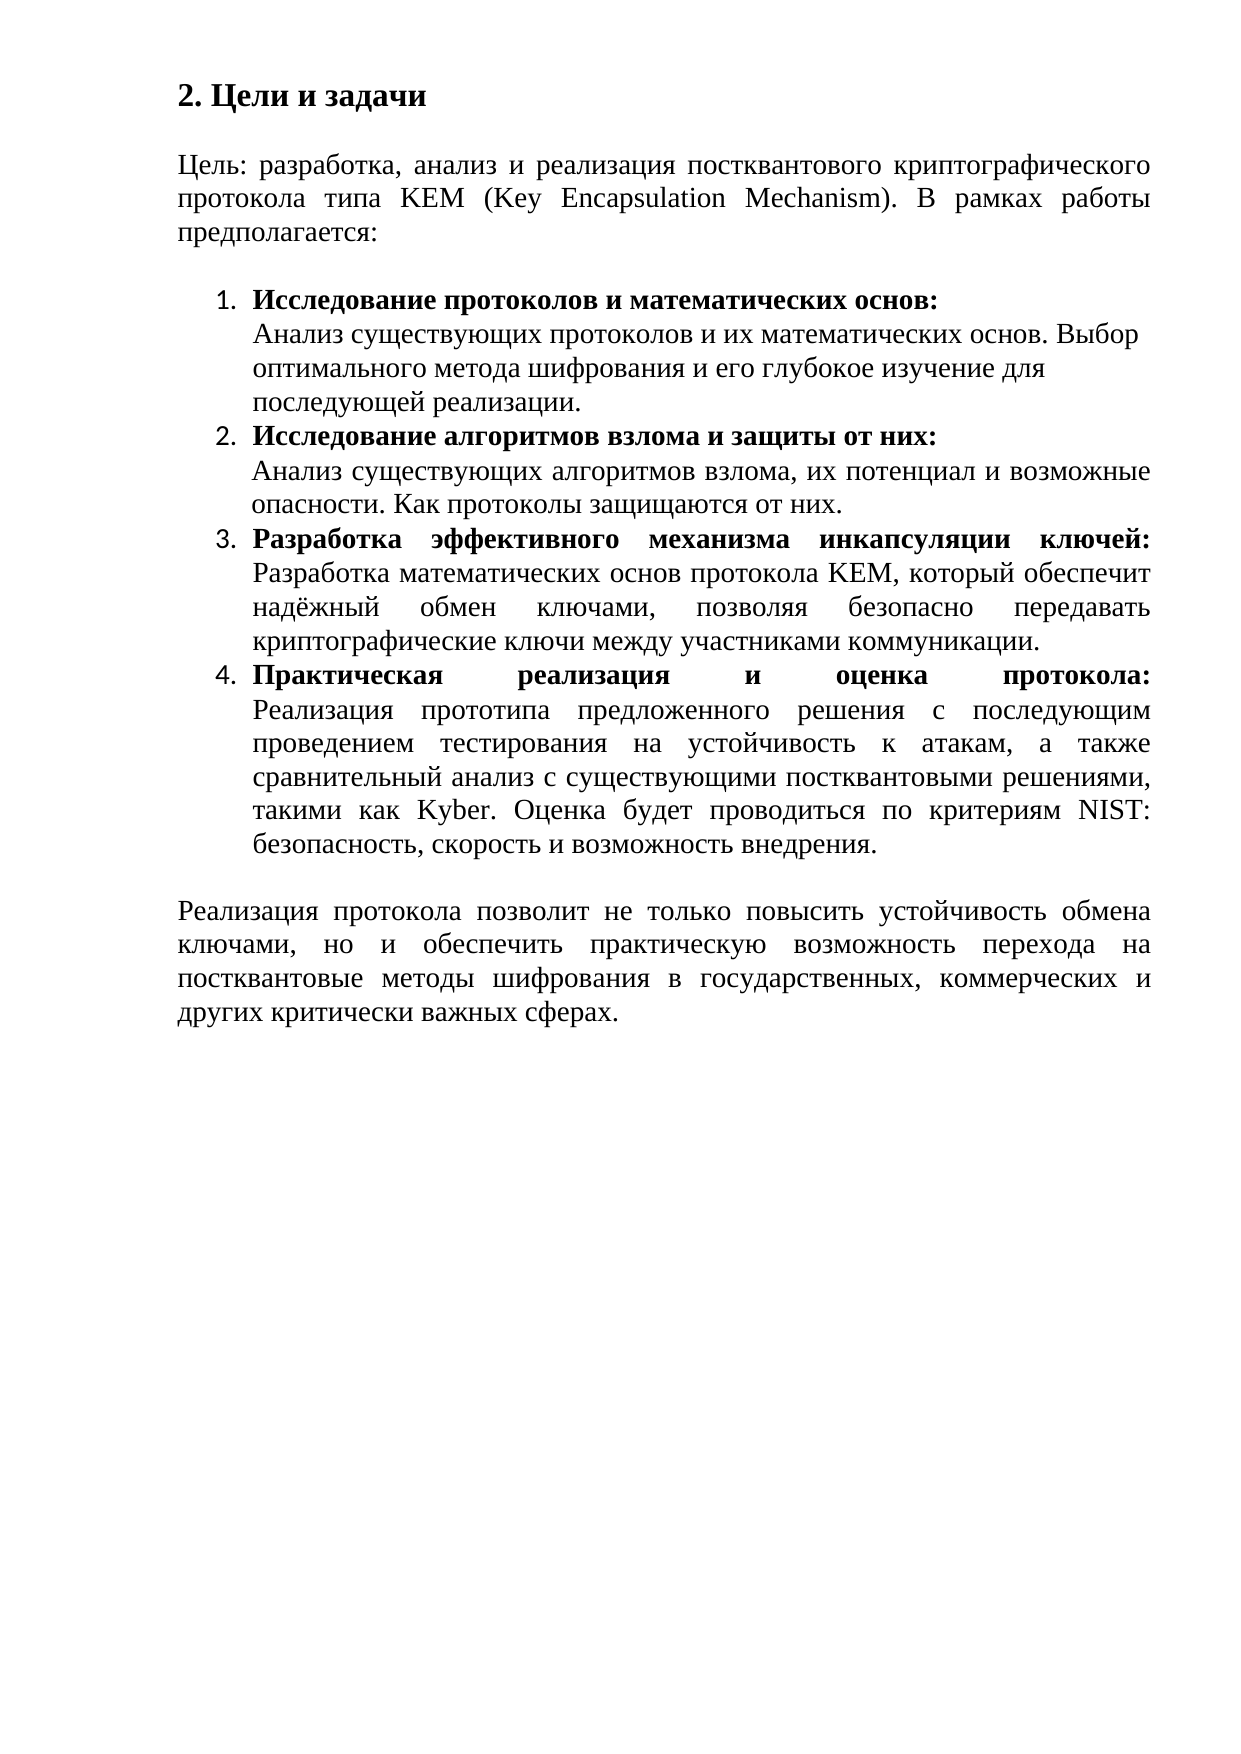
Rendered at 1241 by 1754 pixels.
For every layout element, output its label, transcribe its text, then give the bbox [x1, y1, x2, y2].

list Разработка эффективного механизма инкапсуляции ключей: Разработка математических основ протокола KEM, который обеспечит надёжный обмен ключами, позволяя безопасно передавать криптографические ключи между участниками коммуникации. [215, 520, 1152, 656]
list Практическая реализация и оценка протокола: Реализация прототипа предложенного решения с последующим проведением тестирования на устойчивость к атакам, а также сравнительный анализ с существующими постквантовыми решениями, такими как Kyber. Оценка будет проводиться по критериям NIST: безопасность, скорость и возможность внедрения. [215, 656, 1152, 859]
text Реализация протокола позволит не только повысить устойчивость обмена ключами, но и обеспечить практическую возможность перехода на постквантовые методы шифрования в государственных, коммерческих и других критически важных сферах. [177, 893, 1152, 1027]
text Анализ существующих алгоритмов взлома, их потенциал и возможные опасности. Как протоколы защищаются от них. [251, 453, 1152, 520]
text Цель: разработка, анализ и реализация постквантового криптографического протокола типа KEM (Key Encapsulation Mechanism). В рамках работы предполагается: [177, 147, 1152, 247]
list Исследование алгоритмов взлома и защиты от них: [215, 417, 1152, 453]
list Исследование протоколов и математических основ: Анализ существующих протоколов и их математических основ. Выбор оптимального метода шифрования и его глубокое изучение для последующей реализации. [215, 281, 1152, 417]
text 2. Цели и задачи [177, 75, 1152, 113]
